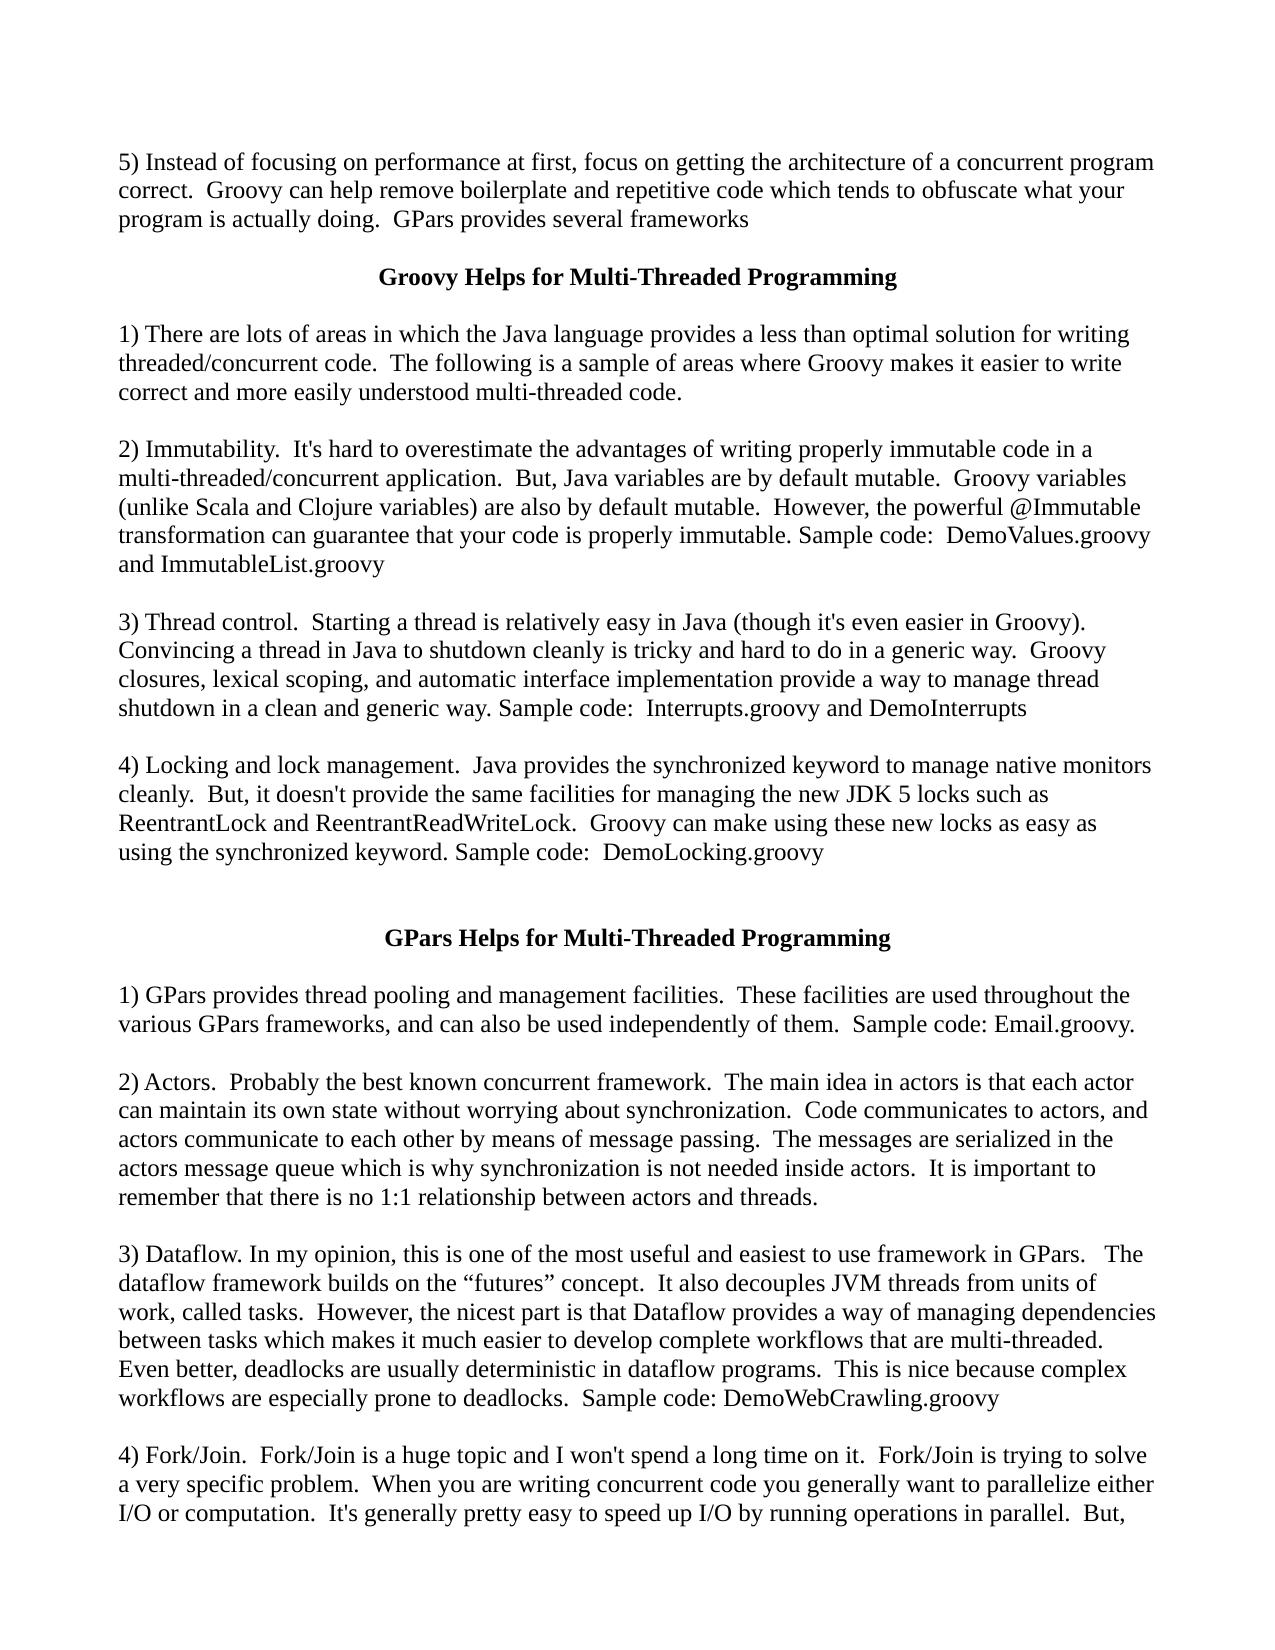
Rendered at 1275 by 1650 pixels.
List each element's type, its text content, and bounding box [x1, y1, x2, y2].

text 4) Locking and lock management. Java provides the synchronized keyword to manage native monitors cleanly. But, it doesn't provide the same facilities for managing the new JDK 5 locks such as ReentrantLock and ReentrantReadWriteLock. Groovy can make using these new locks as easy as using the synchronized keyword. Sample code: DemoLocking.groovy [118, 751, 1157, 866]
text 5) Instead of focusing on performance at first, focus on getting the architecture of a concurrent program correct. Groovy can help remove boilerplate and repetitive code which tends to obfuscate what your program is actually doing. GPars provides several frameworks [118, 147, 1157, 233]
text 2) Actors. Probably the best known concurrent framework. The main idea in actors is that each actor can maintain its own state without worrying about synchronization. Code communicates to actors, and actors communicate to each other by means of message passing. The messages are serialized in the actors message queue which is why synchronization is not needed inside actors. It is important to remember that there is no 1:1 relationship between actors and threads. [118, 1067, 1157, 1211]
text 1) GPars provides thread pooling and management facilities. These facilities are used throughout the various GPars frameworks, and can also be used independently of them. Sample code: Email.groovy. [118, 981, 1157, 1038]
text 2) Immutability. It's hard to overestimate the advantages of writing properly immutable code in a multi-threaded/concurrent application. But, Java variables are by default mutable. Groovy variables (unlike Scala and Clojure variables) are also by default mutable. However, the powerful @Immutable transformation can guarantee that your code is properly immutable. Sample code: DemoValues.groovy and ImmutableList.groovy [118, 434, 1157, 578]
text Groovy Helps for Multi-Threaded Programming [118, 262, 1157, 291]
text 4) Fork/Join. Fork/Join is a huge topic and I won't spend a long time on it. Fork/Join is trying to solve a very specific problem. When you are writing concurrent code you generally want to parallelize either I/O or computation. It's generally pretty easy to speed up I/O by running operations in parallel. But, [118, 1441, 1157, 1527]
text GPars Helps for Multi-Threaded Programming [118, 923, 1157, 952]
text 3) Thread control. Starting a thread is relatively easy in Java (though it's even easier in Groovy). Convincing a thread in Java to shutdown cleanly is tricky and hard to do in a generic way. Groovy closures, lexical scoping, and automatic interface implementation provide a way to manage thread shutdown in a clean and generic way. Sample code: Interrupts.groovy and DemoInterrupts [118, 607, 1157, 722]
text 1) There are lots of areas in which the Java language provides a less than optimal solution for writing threaded/concurrent code. The following is a sample of areas where Groovy makes it easier to write correct and more easily understood multi-threaded code. [118, 319, 1157, 406]
text 3) Dataflow. In my opinion, this is one of the most useful and easiest to use framework in GPars. The dataflow framework builds on the “futures” concept. It also decouples JVM threads from units of work, called tasks. However, the nicest part is that Dataflow provides a way of managing dependencies between tasks which makes it much easier to develop complete workflows that are multi-threaded. Even better, deadlocks are usually deterministic in dataflow programs. This is nice because complex workflows are especially prone to deadlocks. Sample code: DemoWebCrawling.groovy [118, 1239, 1157, 1412]
